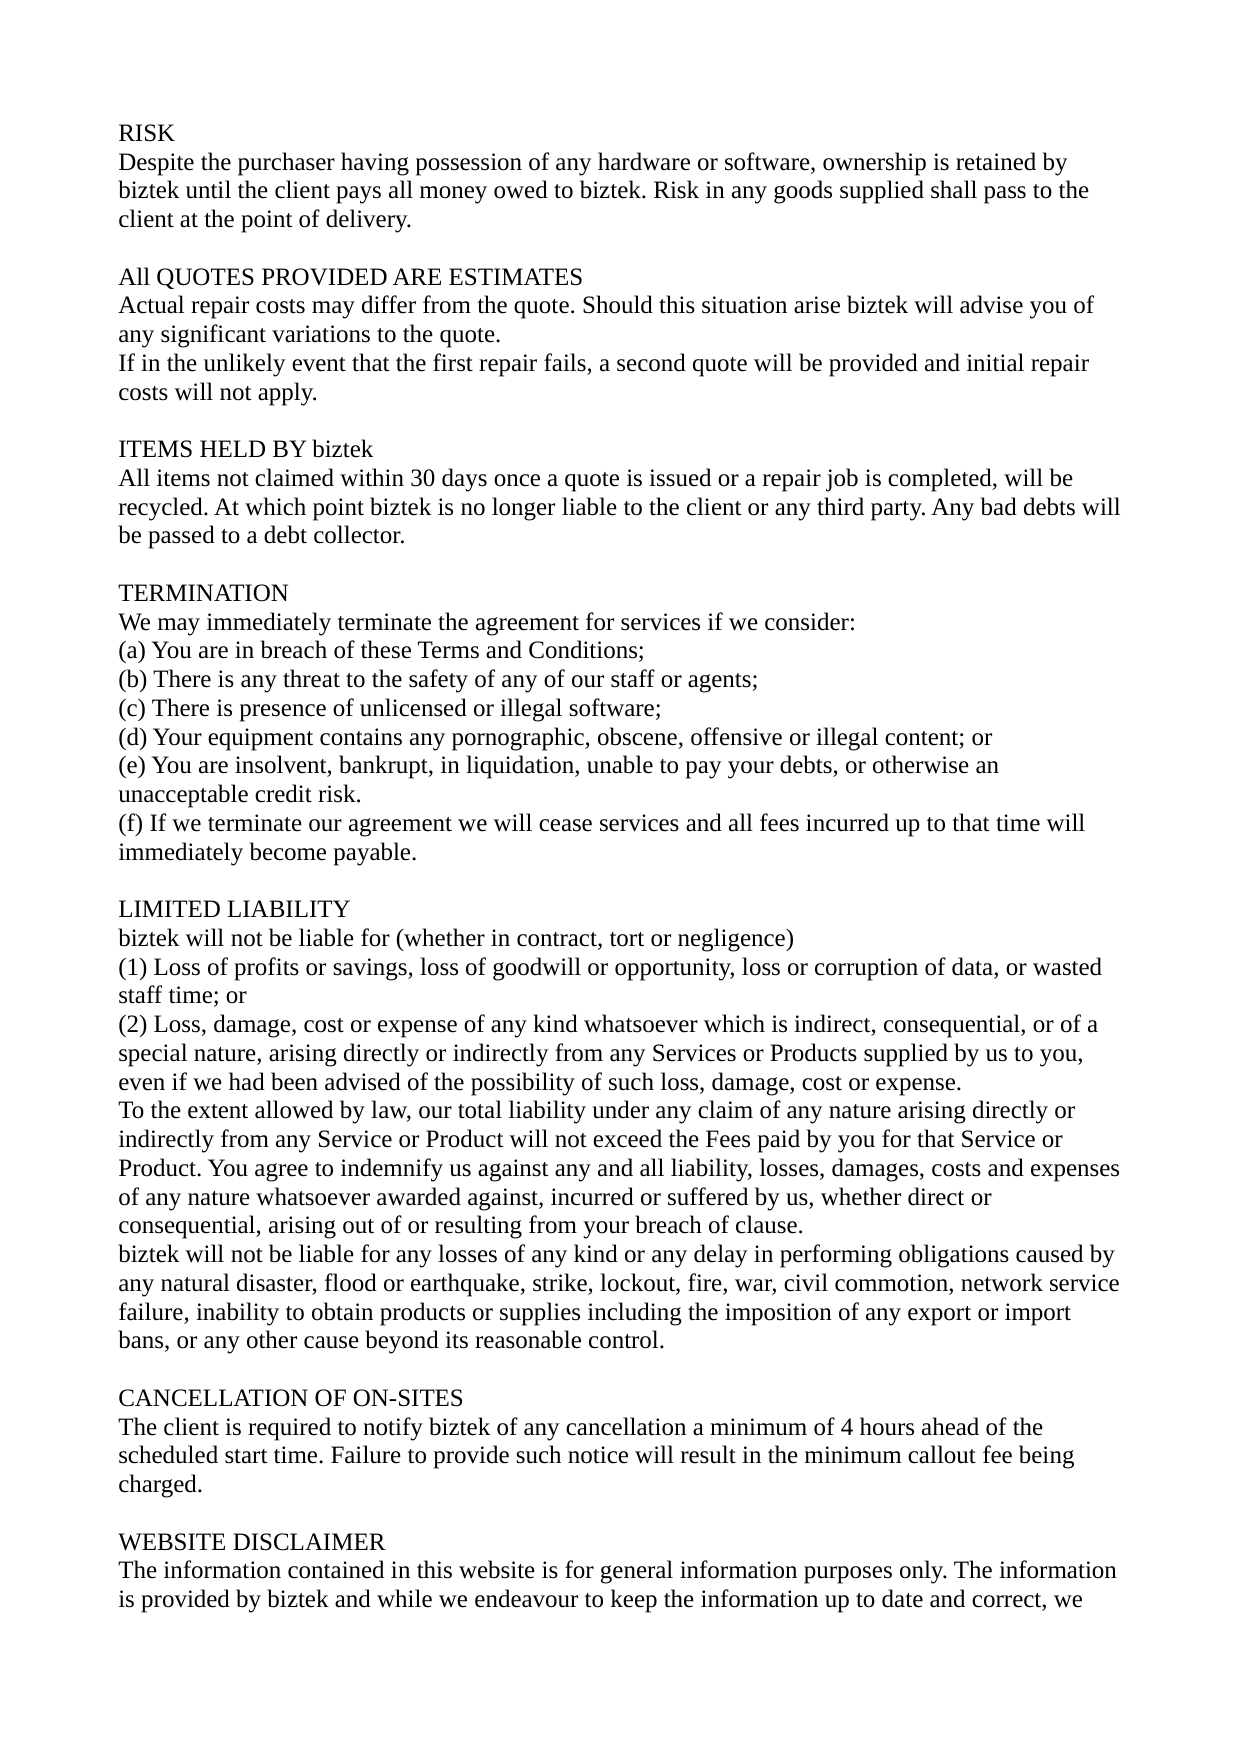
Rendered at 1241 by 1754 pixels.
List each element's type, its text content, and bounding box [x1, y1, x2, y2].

text TERMINATION [118, 578, 1122, 607]
text Actual repair costs may differ from the quote. Should this situation arise biztek will advise you of any significant variations to the quote. [118, 291, 1122, 348]
text (f) If we terminate our agreement we will cease services and all fees incurred up to that time will immediately become payable. [118, 808, 1122, 866]
text WEBSITE DISCLAIMER [118, 1527, 1122, 1556]
text If in the unlikely event that the first repair fails, a second quote will be provided and initial repair costs will not apply. [118, 348, 1122, 406]
text (a) You are in breach of these Terms and Conditions; [118, 636, 1122, 664]
text All QUOTES PROVIDED ARE ESTIMATES [118, 262, 1122, 291]
text CANCELLATION OF ON-SITES [118, 1383, 1122, 1412]
text (b) There is any threat to the safety of any of our staff or agents; [118, 664, 1122, 693]
text RISK [118, 118, 1122, 147]
text (e) You are insolvent, bankrupt, in liquidation, unable to pay your debts, or otherwise an unacceptable credit risk. [118, 751, 1122, 808]
text (2) Loss, damage, cost or expense of any kind whatsoever which is indirect, consequential, or of a special nature, arising directly or indirectly from any Services or Products supplied by us to you, even if we had been advised of the possibility of such loss, damage, cost or expense. [118, 1009, 1122, 1096]
text The information contained in this website is for general information purposes only. The information is provided by biztek and while we endeavour to keep the information up to date and correct, we [118, 1556, 1122, 1613]
text To the extent allowed by law, our total liability under any claim of any nature arising directly or indirectly from any Service or Product will not exceed the Fees paid by you for that Service or Product. You agree to indemnify us against any and all liability, losses, damages, costs and expenses of any nature whatsoever awarded against, incurred or suffered by us, whether direct or consequential, arising out of or resulting from your breach of clause. [118, 1096, 1122, 1239]
text LIMITED LIABILITY [118, 894, 1122, 923]
text ITEMS HELD BY biztek [118, 434, 1122, 463]
text All items not claimed within 30 days once a quote is issued or a repair job is completed, will be recycled. At which point biztek is no longer liable to the client or any third party. Any bad debts will be passed to a debt collector. [118, 463, 1122, 549]
text (d) Your equipment contains any pornographic, obscene, offensive or illegal content; or [118, 722, 1122, 751]
text The client is required to notify biztek of any cancellation a minimum of 4 hours ahead of the scheduled start time. Failure to provide such notice will result in the minimum callout fee being charged. [118, 1412, 1122, 1498]
text We may immediately terminate the agreement for services if we consider: [118, 607, 1122, 636]
text biztek will not be liable for (whether in contract, tort or negligence) [118, 923, 1122, 952]
text (1) Loss of profits or savings, loss of goodwill or opportunity, loss or corruption of data, or wasted staff time; or [118, 952, 1122, 1009]
text Despite the purchaser having possession of any hardware or software, ownership is retained by biztek until the client pays all money owed to biztek. Risk in any goods supplied shall pass to the client at the point of delivery. [118, 147, 1122, 233]
text biztek will not be liable for any losses of any kind or any delay in performing obligations caused by any natural disaster, flood or earthquake, strike, lockout, fire, war, civil commotion, network service failure, inability to obtain products or supplies including the imposition of any export or import bans, or any other cause beyond its reasonable control. [118, 1239, 1122, 1354]
text (c) There is presence of unlicensed or illegal software; [118, 693, 1122, 722]
